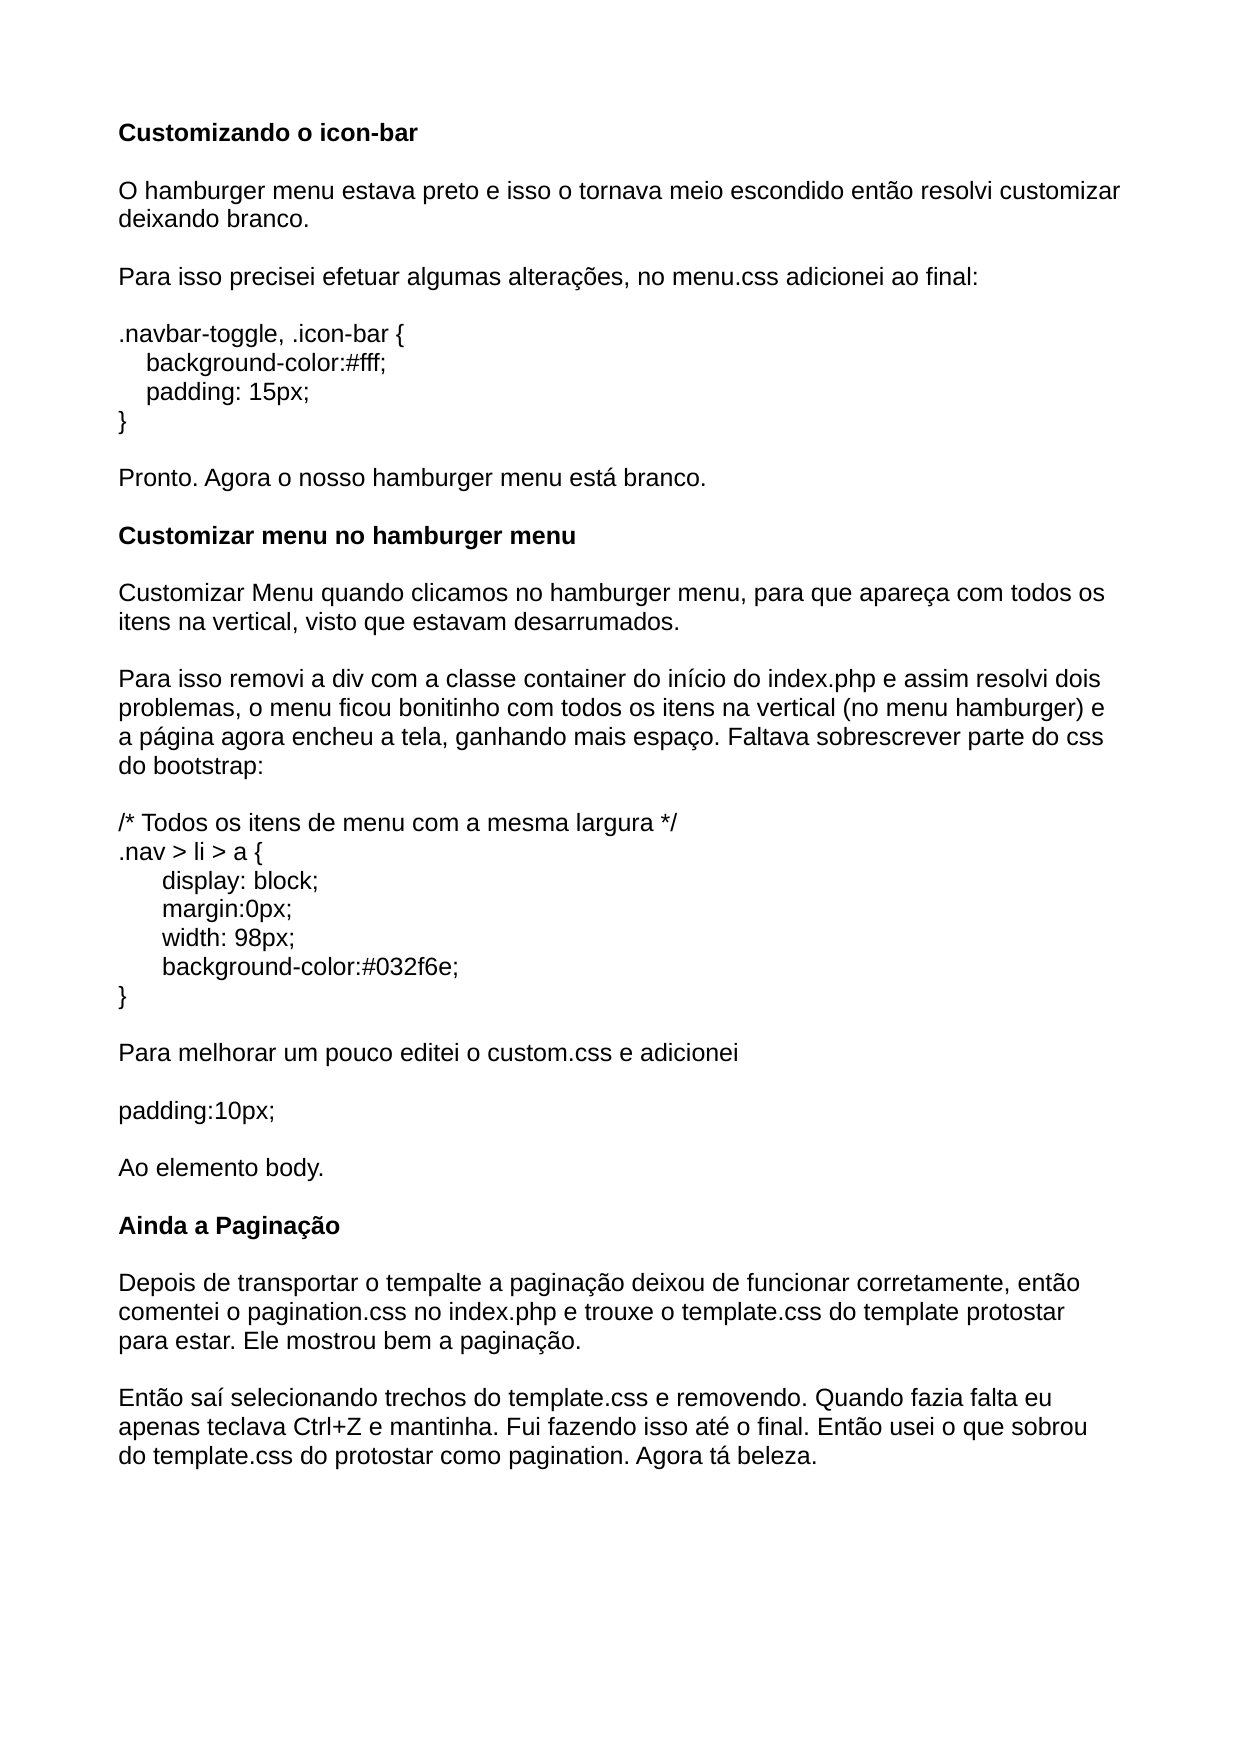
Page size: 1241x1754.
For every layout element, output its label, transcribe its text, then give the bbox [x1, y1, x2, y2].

text .nav > li > a { [118, 837, 1122, 866]
text Então saí selecionando trechos do template.css e removendo. Quando fazia falta eu apenas teclava Ctrl+Z e mantinha. Fui fazendo isso até o final. Então usei o que sobrou do template.css do protostar como pagination. Agora tá beleza. [118, 1383, 1122, 1469]
text Para melhorar um pouco editei o custom.css e adicionei [118, 1038, 1122, 1067]
text Ainda a Paginação [118, 1211, 1122, 1239]
text Ao elemento body. [118, 1153, 1122, 1182]
text width: 98px; [118, 923, 1122, 952]
text Para isso precisei efetuar algumas alterações, no menu.css adicionei ao final: [118, 262, 1122, 291]
text display: block; [118, 866, 1122, 894]
text Depois de transportar o tempalte a paginação deixou de funcionar corretamente, então comentei o pagination.css no index.php e trouxe o template.css do template protostar para estar. Ele mostrou bem a paginação. [118, 1268, 1122, 1354]
text Customizar menu no hamburger menu [118, 521, 1122, 549]
text Customizar Menu quando clicamos no hamburger menu, para que apareça com todos os itens na vertical, visto que estavam desarrumados. [118, 578, 1122, 636]
text /* Todos os itens de menu com a mesma largura */ [118, 808, 1122, 837]
text .navbar-toggle, .icon-bar { [118, 319, 1122, 348]
text background-color:#032f6e; [118, 952, 1122, 981]
text Customizando o icon-bar [118, 118, 1122, 147]
text O hamburger menu estava preto e isso o tornava meio escondido então resolvi customizar deixando branco. [118, 176, 1122, 233]
text background-color:#fff; [118, 348, 1122, 377]
text padding: 15px; [118, 377, 1122, 406]
text padding:10px; [118, 1096, 1122, 1124]
text } [118, 406, 1122, 434]
text Para isso removi a div com a classe container do início do index.php e assim resolvi dois problemas, o menu ficou bonitinho com todos os itens na vertical (no menu hamburger) e a página agora encheu a tela, ganhando mais espaço. Faltava sobrescrever parte do css do bootstrap: [118, 664, 1122, 779]
text margin:0px; [118, 894, 1122, 923]
text } [118, 981, 1122, 1009]
text Pronto. Agora o nosso hamburger menu está branco. [118, 463, 1122, 492]
